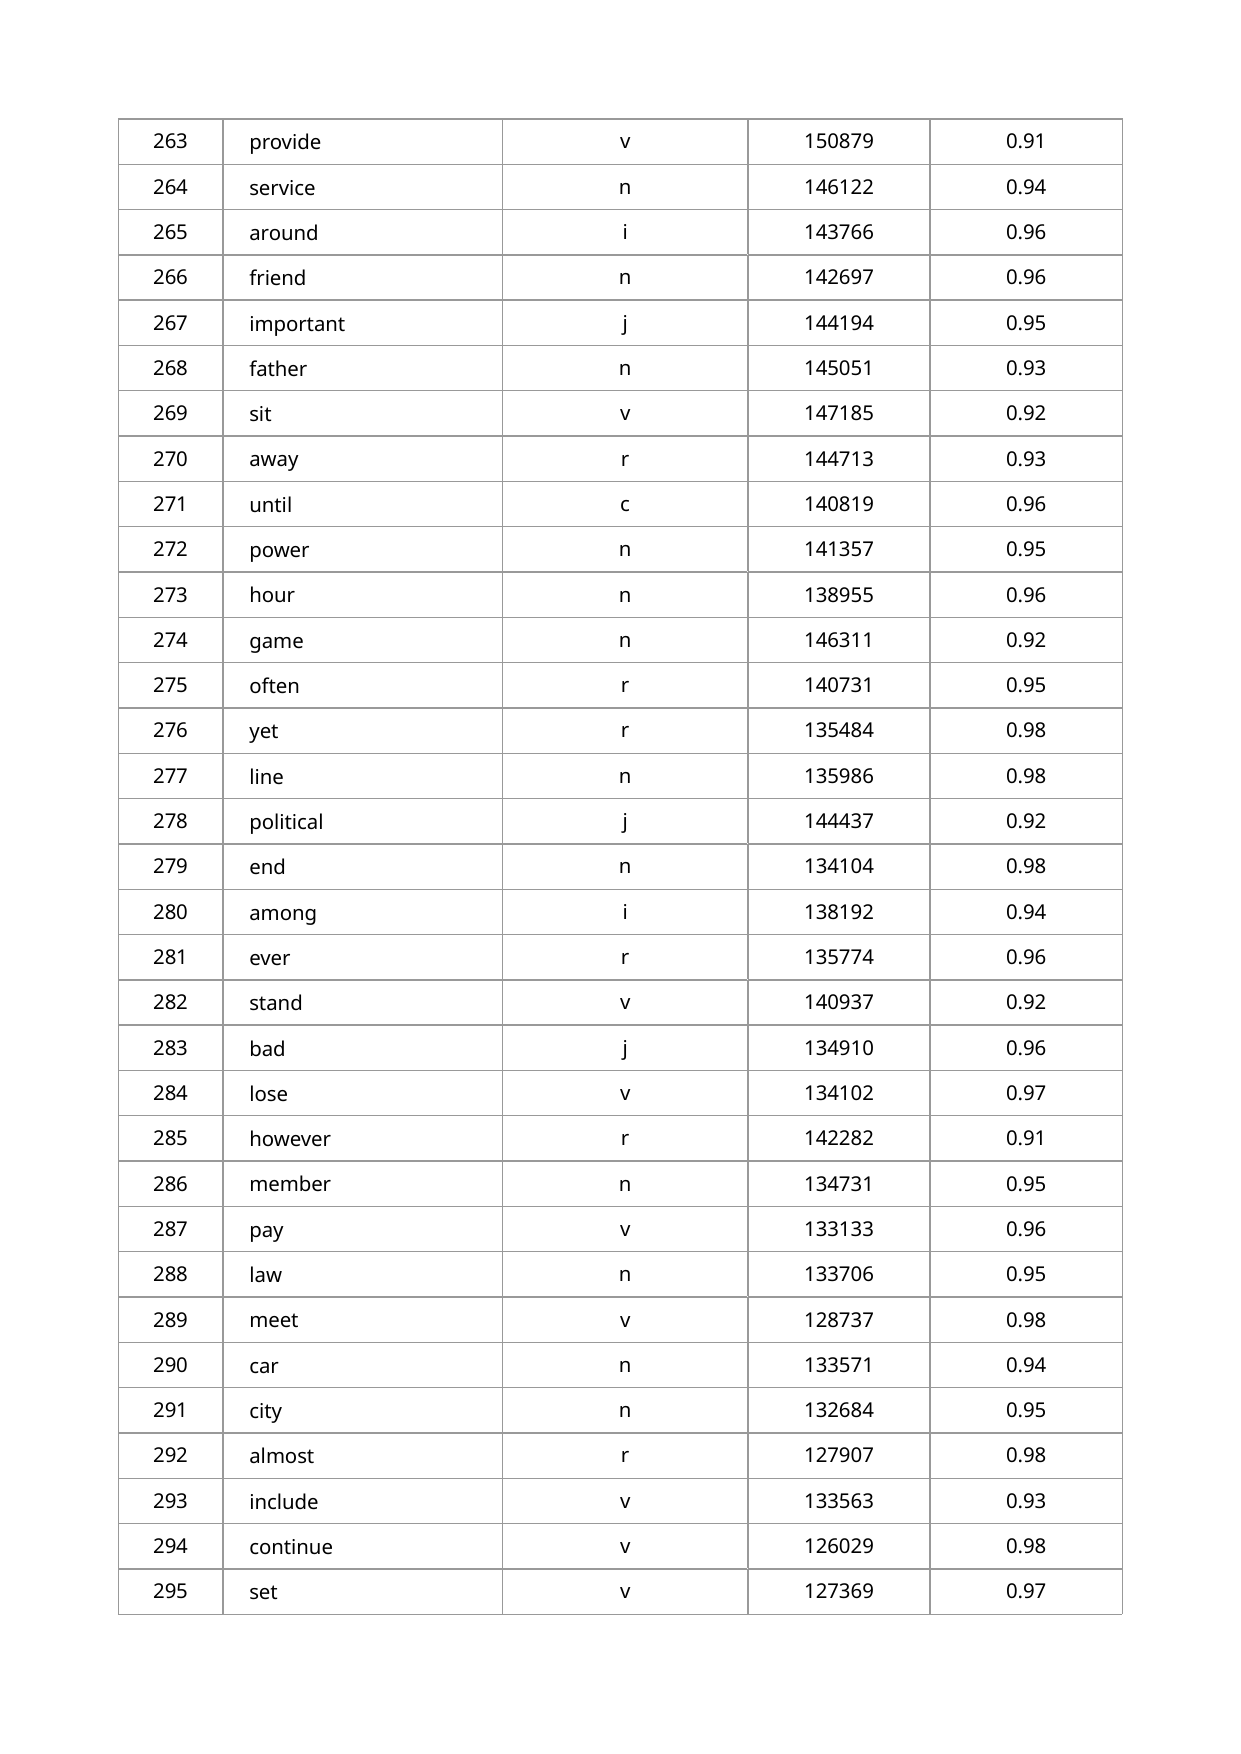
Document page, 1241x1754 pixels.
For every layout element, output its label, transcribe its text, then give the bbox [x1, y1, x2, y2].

table_cell 0.93 [931, 1479, 1122, 1523]
table_cell 267 [119, 301, 222, 345]
table_cell 0.96 [931, 482, 1122, 526]
table_cell around [224, 210, 502, 254]
table_cell 142697 [749, 256, 929, 299]
table_cell j [503, 1026, 747, 1070]
table_cell v [503, 1479, 747, 1523]
table_cell j [503, 301, 747, 345]
table_cell 150879 [749, 120, 929, 163]
table_cell n [503, 256, 747, 299]
table_cell 265 [119, 210, 222, 254]
table_cell 0.96 [931, 210, 1122, 254]
table_cell 127907 [749, 1434, 929, 1477]
table_cell continue [224, 1524, 502, 1568]
table_cell 283 [119, 1026, 222, 1070]
table_cell 135986 [749, 754, 929, 798]
table_cell 281 [119, 935, 222, 979]
table_cell 274 [119, 618, 222, 662]
table_cell 0.98 [931, 754, 1122, 798]
table_cell 0.94 [931, 165, 1122, 209]
table_cell away [224, 437, 502, 481]
table_cell often [224, 663, 502, 707]
table_cell n [503, 1252, 747, 1296]
table_cell 0.95 [931, 663, 1122, 707]
table_cell v [503, 1207, 747, 1251]
table_cell 0.96 [931, 573, 1122, 617]
table_cell 140819 [749, 482, 929, 526]
table_cell 0.92 [931, 391, 1122, 435]
table_cell law [224, 1252, 502, 1296]
table_cell line [224, 754, 502, 798]
table_cell 144713 [749, 437, 929, 481]
table_cell 293 [119, 1479, 222, 1523]
table_cell until [224, 482, 502, 526]
table_cell 138955 [749, 573, 929, 617]
table_cell 0.91 [931, 1116, 1122, 1160]
table_cell 0.98 [931, 845, 1122, 888]
table_cell 133571 [749, 1343, 929, 1387]
table_cell 135484 [749, 709, 929, 752]
table_cell 0.93 [931, 346, 1122, 390]
table_cell city [224, 1388, 502, 1432]
table_cell 134102 [749, 1071, 929, 1115]
table_cell 0.98 [931, 709, 1122, 752]
table_cell 133706 [749, 1252, 929, 1296]
table_cell political [224, 799, 502, 843]
table_cell 128737 [749, 1298, 929, 1342]
table_cell 0.98 [931, 1434, 1122, 1477]
table_cell 291 [119, 1388, 222, 1432]
table_cell n [503, 573, 747, 617]
table_cell 127369 [749, 1570, 929, 1613]
table_cell 133563 [749, 1479, 929, 1523]
table_cell 0.96 [931, 1026, 1122, 1070]
table_cell 0.91 [931, 120, 1122, 163]
table_cell 0.96 [931, 256, 1122, 299]
table_cell 142282 [749, 1116, 929, 1160]
table_cell r [503, 437, 747, 481]
table_cell v [503, 1071, 747, 1115]
table_cell 0.92 [931, 981, 1122, 1024]
table_cell 0.92 [931, 618, 1122, 662]
table_cell meet [224, 1298, 502, 1342]
table_cell 0.93 [931, 437, 1122, 481]
table_cell 138192 [749, 890, 929, 934]
table_cell n [503, 618, 747, 662]
table_cell 135774 [749, 935, 929, 979]
table_cell bad [224, 1026, 502, 1070]
table_cell r [503, 935, 747, 979]
table_cell 285 [119, 1116, 222, 1160]
table_cell 0.94 [931, 890, 1122, 934]
table_cell 134910 [749, 1026, 929, 1070]
table_cell r [503, 709, 747, 752]
table_cell 140731 [749, 663, 929, 707]
table_cell i [503, 890, 747, 934]
table_cell almost [224, 1434, 502, 1477]
table_cell 280 [119, 890, 222, 934]
table_cell power [224, 527, 502, 571]
table_cell r [503, 1116, 747, 1160]
table_cell 0.94 [931, 1343, 1122, 1387]
table_cell c [503, 482, 747, 526]
table_cell game [224, 618, 502, 662]
table_cell n [503, 1162, 747, 1206]
table_cell ever [224, 935, 502, 979]
table_cell 144437 [749, 799, 929, 843]
table_cell 264 [119, 165, 222, 209]
table_cell 276 [119, 709, 222, 752]
table_cell 0.95 [931, 301, 1122, 345]
table_cell important [224, 301, 502, 345]
table_cell 140937 [749, 981, 929, 1024]
table_cell 0.92 [931, 799, 1122, 843]
table_cell 0.97 [931, 1570, 1122, 1613]
table_cell 146122 [749, 165, 929, 209]
table_cell 266 [119, 256, 222, 299]
table_cell hour [224, 573, 502, 617]
table_cell n [503, 527, 747, 571]
table_cell n [503, 845, 747, 888]
table_cell 0.96 [931, 1207, 1122, 1251]
table_cell stand [224, 981, 502, 1024]
table_cell j [503, 799, 747, 843]
table_cell v [503, 1570, 747, 1613]
table_cell 146311 [749, 618, 929, 662]
table_cell father [224, 346, 502, 390]
table_cell v [503, 120, 747, 163]
table_cell 0.98 [931, 1298, 1122, 1342]
table_cell 270 [119, 437, 222, 481]
table_cell member [224, 1162, 502, 1206]
table_cell 273 [119, 573, 222, 617]
table_cell 145051 [749, 346, 929, 390]
table_cell v [503, 1524, 747, 1568]
table_cell 0.97 [931, 1071, 1122, 1115]
table_cell among [224, 890, 502, 934]
table_cell 289 [119, 1298, 222, 1342]
table_cell 282 [119, 981, 222, 1024]
table_cell 288 [119, 1252, 222, 1296]
table_cell include [224, 1479, 502, 1523]
table_cell yet [224, 709, 502, 752]
table_cell v [503, 981, 747, 1024]
table_cell r [503, 663, 747, 707]
table_cell 147185 [749, 391, 929, 435]
table_cell v [503, 1298, 747, 1342]
table_cell 279 [119, 845, 222, 888]
table_cell n [503, 1343, 747, 1387]
table_cell 0.95 [931, 1252, 1122, 1296]
table_cell 287 [119, 1207, 222, 1251]
table_cell 141357 [749, 527, 929, 571]
table_cell 0.95 [931, 527, 1122, 571]
table_cell 0.98 [931, 1524, 1122, 1568]
table_cell sit [224, 391, 502, 435]
table_cell friend [224, 256, 502, 299]
table_cell n [503, 754, 747, 798]
table_cell 278 [119, 799, 222, 843]
table_cell n [503, 165, 747, 209]
table_cell 269 [119, 391, 222, 435]
table_cell 286 [119, 1162, 222, 1206]
table_cell 143766 [749, 210, 929, 254]
table_cell 295 [119, 1570, 222, 1613]
table_cell 290 [119, 1343, 222, 1387]
table_cell 272 [119, 527, 222, 571]
table_cell provide [224, 120, 502, 163]
table_cell 277 [119, 754, 222, 798]
table_cell service [224, 165, 502, 209]
table_cell i [503, 210, 747, 254]
table_cell n [503, 346, 747, 390]
table_cell lose [224, 1071, 502, 1115]
table_cell 132684 [749, 1388, 929, 1432]
table_cell 284 [119, 1071, 222, 1115]
table_cell 292 [119, 1434, 222, 1477]
table_cell set [224, 1570, 502, 1613]
table_cell 134104 [749, 845, 929, 888]
table_cell 0.95 [931, 1388, 1122, 1432]
table_cell 294 [119, 1524, 222, 1568]
table_cell 268 [119, 346, 222, 390]
table_cell 263 [119, 120, 222, 163]
table_cell 271 [119, 482, 222, 526]
table_cell 126029 [749, 1524, 929, 1568]
table_cell 0.95 [931, 1162, 1122, 1206]
table_cell v [503, 391, 747, 435]
table_cell 133133 [749, 1207, 929, 1251]
table_cell however [224, 1116, 502, 1160]
table_cell n [503, 1388, 747, 1432]
table_cell r [503, 1434, 747, 1477]
table_cell end [224, 845, 502, 888]
table_cell 275 [119, 663, 222, 707]
table_cell car [224, 1343, 502, 1387]
table_cell pay [224, 1207, 502, 1251]
table_cell 134731 [749, 1162, 929, 1206]
table_cell 0.96 [931, 935, 1122, 979]
table_cell 144194 [749, 301, 929, 345]
